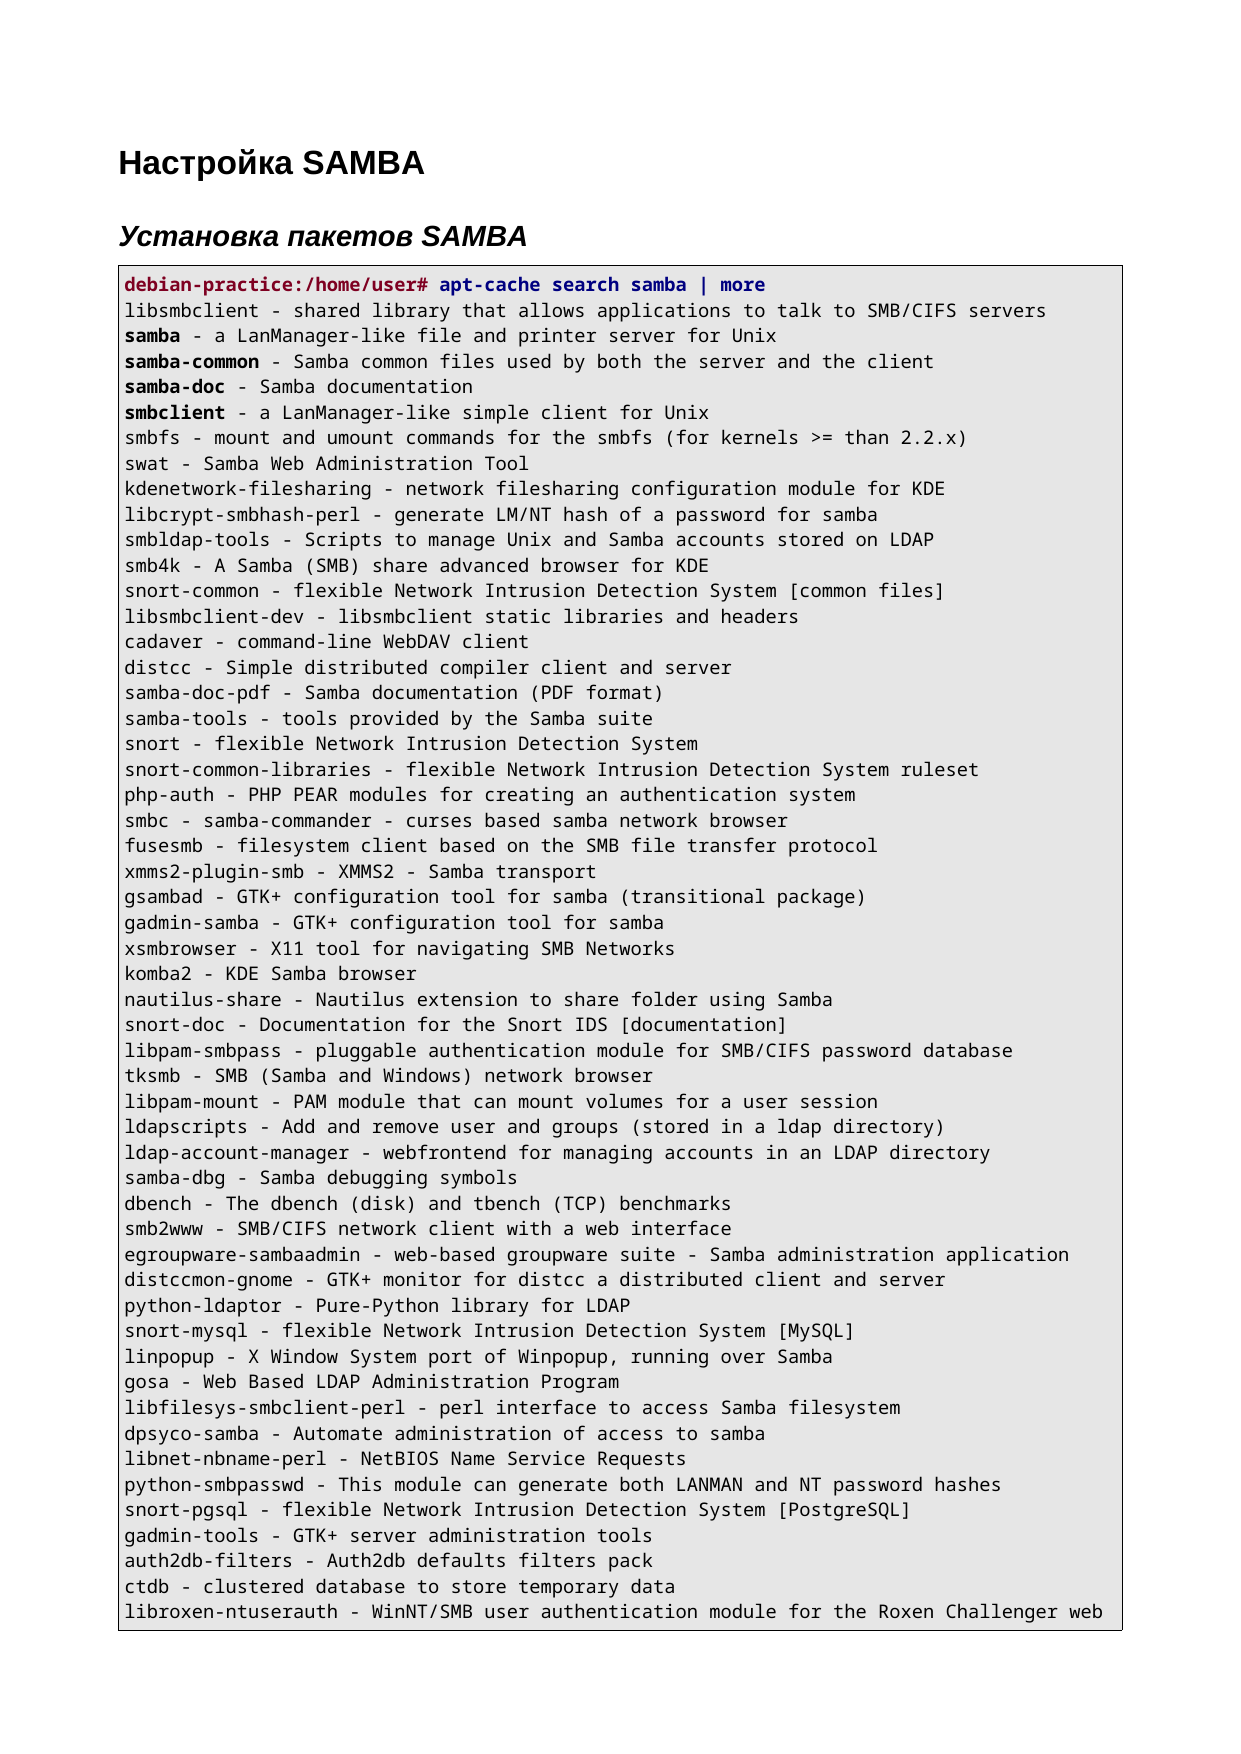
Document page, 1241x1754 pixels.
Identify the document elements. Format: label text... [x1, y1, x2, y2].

text samba-doc-pdf - Samba documentation (PDF format) [119, 674, 1122, 699]
text php-auth - PHP PEAR modules for creating an authentication system [119, 776, 1122, 801]
text distccmon-gnome - GTK+ monitor for distcc a distributed client and server [119, 1261, 1122, 1286]
text xsmbrowser - X11 tool for navigating SMB Networks [119, 929, 1122, 954]
text smbclient - a LanManager-like simple client for Unix [119, 393, 1122, 418]
text distcc - Simple distributed compiler client and server [119, 648, 1122, 674]
text smb4k - A Samba (SMB) share advanced browser for KDE [119, 546, 1122, 572]
text snort-common - flexible Network Intrusion Detection System [common files] [119, 572, 1122, 597]
text gosa - Web Based LDAP Administration Program [119, 1363, 1122, 1388]
text kdenetwork-filesharing - network filesharing configuration module for KDE [119, 469, 1122, 495]
text smb2www - SMB/CIFS network client with a web interface [119, 1209, 1122, 1235]
text snort-common-libraries - flexible Network Intrusion Detection System ruleset [119, 750, 1122, 776]
text nautilus-share - Nautilus extension to share folder using Samba [119, 980, 1122, 1005]
text libcrypt-smbhash-perl - generate LM/NT hash of a password for samba [119, 495, 1122, 521]
text libfilesys-smbclient-perl - perl interface to access Samba filesystem [119, 1388, 1122, 1414]
text samba-tools - tools provided by the Samba suite [119, 699, 1122, 725]
text ctdb - clustered database to store temporary data [119, 1567, 1122, 1592]
text cadaver - command-line WebDAV client [119, 623, 1122, 648]
text snort-mysql - flexible Network Intrusion Detection System [MySQL] [119, 1312, 1122, 1337]
text libroxen-ntuserauth - WinNT/SMB user authentication module for the Roxen Challenger web [119, 1592, 1122, 1630]
text debian-practice:/home/user# apt-cache search samba | more [119, 266, 1122, 291]
text samba-common - Samba common files used by both the server and the client [119, 342, 1122, 367]
text libnet-nbname-perl - NetBIOS Name Service Requests [119, 1439, 1122, 1465]
text dbench - The dbench (disk) and tbench (TCP) benchmarks [119, 1184, 1122, 1209]
text swat - Samba Web Administration Tool [119, 444, 1122, 469]
text libsmbclient-dev - libsmbclient static libraries and headers [119, 597, 1122, 623]
text dpsyco-samba - Automate administration of access to samba [119, 1414, 1122, 1439]
text libsmbclient - shared library that allows applications to talk to SMB/CIFS servers [119, 291, 1122, 316]
text python-ldaptor - Pure-Python library for LDAP [119, 1286, 1122, 1312]
text samba-doc - Samba documentation [119, 367, 1122, 393]
text smbldap-tools - Scripts to manage Unix and Samba accounts stored on LDAP [119, 521, 1122, 546]
text samba-dbg - Samba debugging symbols [119, 1158, 1122, 1184]
text linpopup - X Window System port of Winpopup, running over Samba [119, 1337, 1122, 1363]
text ldapscripts - Add and remove user and groups (stored in a ldap directory) [119, 1107, 1122, 1133]
text libpam-smbpass - pluggable authentication module for SMB/CIFS password database [119, 1031, 1122, 1056]
text snort-doc - Documentation for the Snort IDS [documentation] [119, 1005, 1122, 1031]
text auth2db-filters - Auth2db defaults filters pack [119, 1541, 1122, 1567]
text xmms2-plugin-smb - XMMS2 - Samba transport [119, 852, 1122, 878]
text gsambad - GTK+ configuration tool for samba (transitional package) [119, 878, 1122, 903]
text snort - flexible Network Intrusion Detection System [119, 725, 1122, 750]
text tksmb - SMB (Samba and Windows) network browser [119, 1056, 1122, 1082]
text libpam-mount - PAM module that can mount volumes for a user session [119, 1082, 1122, 1107]
subtitle Установка пакетов SAMBA [118, 219, 1122, 253]
text samba - a LanManager-like file and printer server for Unix [119, 316, 1122, 342]
text fusesmb - filesystem client based on the SMB file transfer protocol [119, 827, 1122, 852]
text egroupware-sambaadmin - web-based groupware suite - Samba administration application [119, 1235, 1122, 1261]
text gadmin-tools - GTK+ server administration tools [119, 1516, 1122, 1541]
text gadmin-samba - GTK+ configuration tool for samba [119, 903, 1122, 929]
text komba2 - KDE Samba browser [119, 954, 1122, 980]
subtitle Настройка SAMBA [118, 143, 1122, 182]
text python-smbpasswd - This module can generate both LANMAN and NT password hashes [119, 1465, 1122, 1490]
text snort-pgsql - flexible Network Intrusion Detection System [PostgreSQL] [119, 1490, 1122, 1516]
text ldap-account-manager - webfrontend for managing accounts in an LDAP directory [119, 1133, 1122, 1158]
text smbc - samba-commander - curses based samba network browser [119, 801, 1122, 827]
text smbfs - mount and umount commands for the smbfs (for kernels >= than 2.2.x) [119, 418, 1122, 444]
